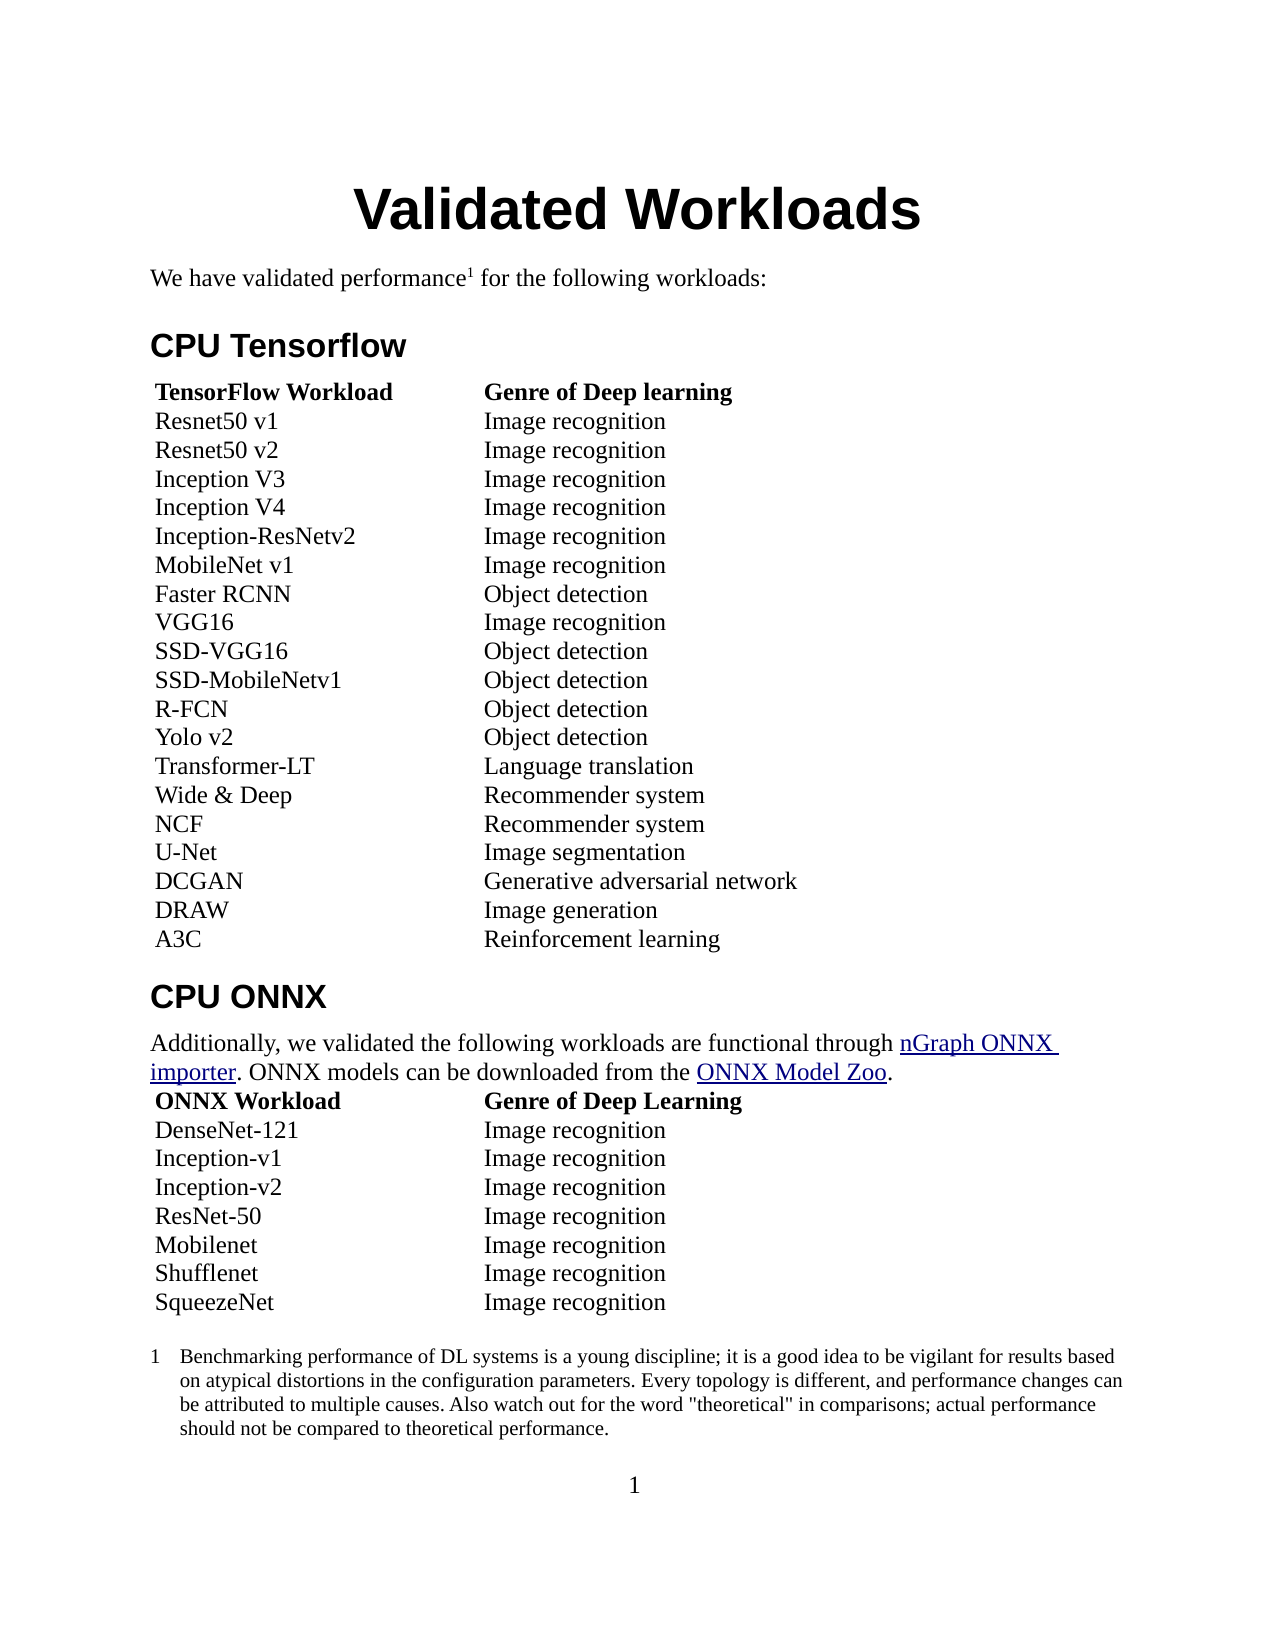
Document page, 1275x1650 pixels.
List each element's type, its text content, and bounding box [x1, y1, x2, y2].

table_cell R-FCN [150, 694, 479, 722]
table_cell Generative adversarial network [479, 866, 1125, 895]
text Additionally, we validated the following workloads are functional through nGraph ONNX importer. ONNX models can be downloaded from the ONNX Model Zoo. [150, 1028, 1125, 1086]
table_cell ResNet-50 [150, 1201, 479, 1230]
table_cell Object detection [479, 636, 1125, 665]
table_cell Object detection [479, 723, 1125, 751]
table_cell U-Net [150, 838, 479, 866]
table_cell MobileNet v1 [150, 550, 479, 579]
table_cell Image recognition [479, 464, 1125, 492]
table_cell Object detection [479, 665, 1125, 694]
table_cell Language translation [479, 751, 1125, 780]
table_cell Recommender system [479, 780, 1125, 809]
text Benchmarking performance of DL systems is a young discipline; it is a good idea to be vigilant for results based on atypical distortions in the configuration parameters. Every topology is different, and performance changes can be attributed to multiple causes. Also watch out for the word "theoretical" in comparisons; actual performance should not be compared to theoretical performance. [150, 1344, 1125, 1440]
table_cell Image recognition [479, 493, 1125, 521]
table_cell Yolo v2 [150, 723, 479, 751]
table_cell Image recognition [479, 550, 1125, 579]
table_cell Inception-v1 [150, 1144, 479, 1172]
table_cell Shufflenet [150, 1259, 479, 1287]
subtitle CPU ONNX [150, 977, 1125, 1016]
table_cell Faster RCNN [150, 579, 479, 607]
table_cell DRAW [150, 895, 479, 924]
table_cell Resnet50 v1 [150, 406, 479, 435]
table_cell Image recognition [479, 1172, 1125, 1201]
table_cell Transformer-LT [150, 751, 479, 780]
table_cell Image segmentation [479, 838, 1125, 866]
table_cell Image recognition [479, 1230, 1125, 1258]
table_cell Image recognition [479, 1144, 1125, 1172]
table_cell Reinforcement learning [479, 924, 1125, 952]
text We have validated performance for the following workloads: [150, 263, 1125, 292]
table_cell Image recognition [479, 1201, 1125, 1230]
subtitle CPU Tensorflow [150, 326, 1125, 365]
table_cell Resnet50 v2 [150, 435, 479, 464]
table_cell VGG16 [150, 608, 479, 636]
table_header ONNX Workload [150, 1086, 479, 1115]
table_cell Image recognition [479, 521, 1125, 550]
table_cell Image recognition [479, 608, 1125, 636]
table_cell SSD-VGG16 [150, 636, 479, 665]
table_cell A3C [150, 924, 479, 952]
table_header Genre of Deep Learning [479, 1086, 1125, 1115]
table_cell DCGAN [150, 866, 479, 895]
table_cell Image recognition [479, 1259, 1125, 1287]
table_cell Image recognition [479, 406, 1125, 435]
table_cell SSD-MobileNetv1 [150, 665, 479, 694]
title Validated Workloads [150, 175, 1125, 242]
table_cell Image recognition [479, 1115, 1125, 1143]
table_cell Object detection [479, 579, 1125, 607]
table_header Genre of Deep learning [479, 378, 1125, 406]
table_cell NCF [150, 809, 479, 837]
table_cell Wide & Deep [150, 780, 479, 809]
table_cell Object detection [479, 694, 1125, 722]
table_cell Inception-ResNetv2 [150, 521, 479, 550]
table_cell DenseNet-121 [150, 1115, 479, 1143]
table_cell Inception-v2 [150, 1172, 479, 1201]
table_cell Inception V4 [150, 493, 479, 521]
table_cell Image generation [479, 895, 1125, 924]
table_header TensorFlow Workload [150, 378, 479, 406]
table_cell SqueezeNet [150, 1287, 479, 1316]
table_cell Image recognition [479, 435, 1125, 464]
table_cell Mobilenet [150, 1230, 479, 1258]
table_cell Recommender system [479, 809, 1125, 837]
table_cell Inception V3 [150, 464, 479, 492]
table_cell Image recognition [479, 1287, 1125, 1316]
